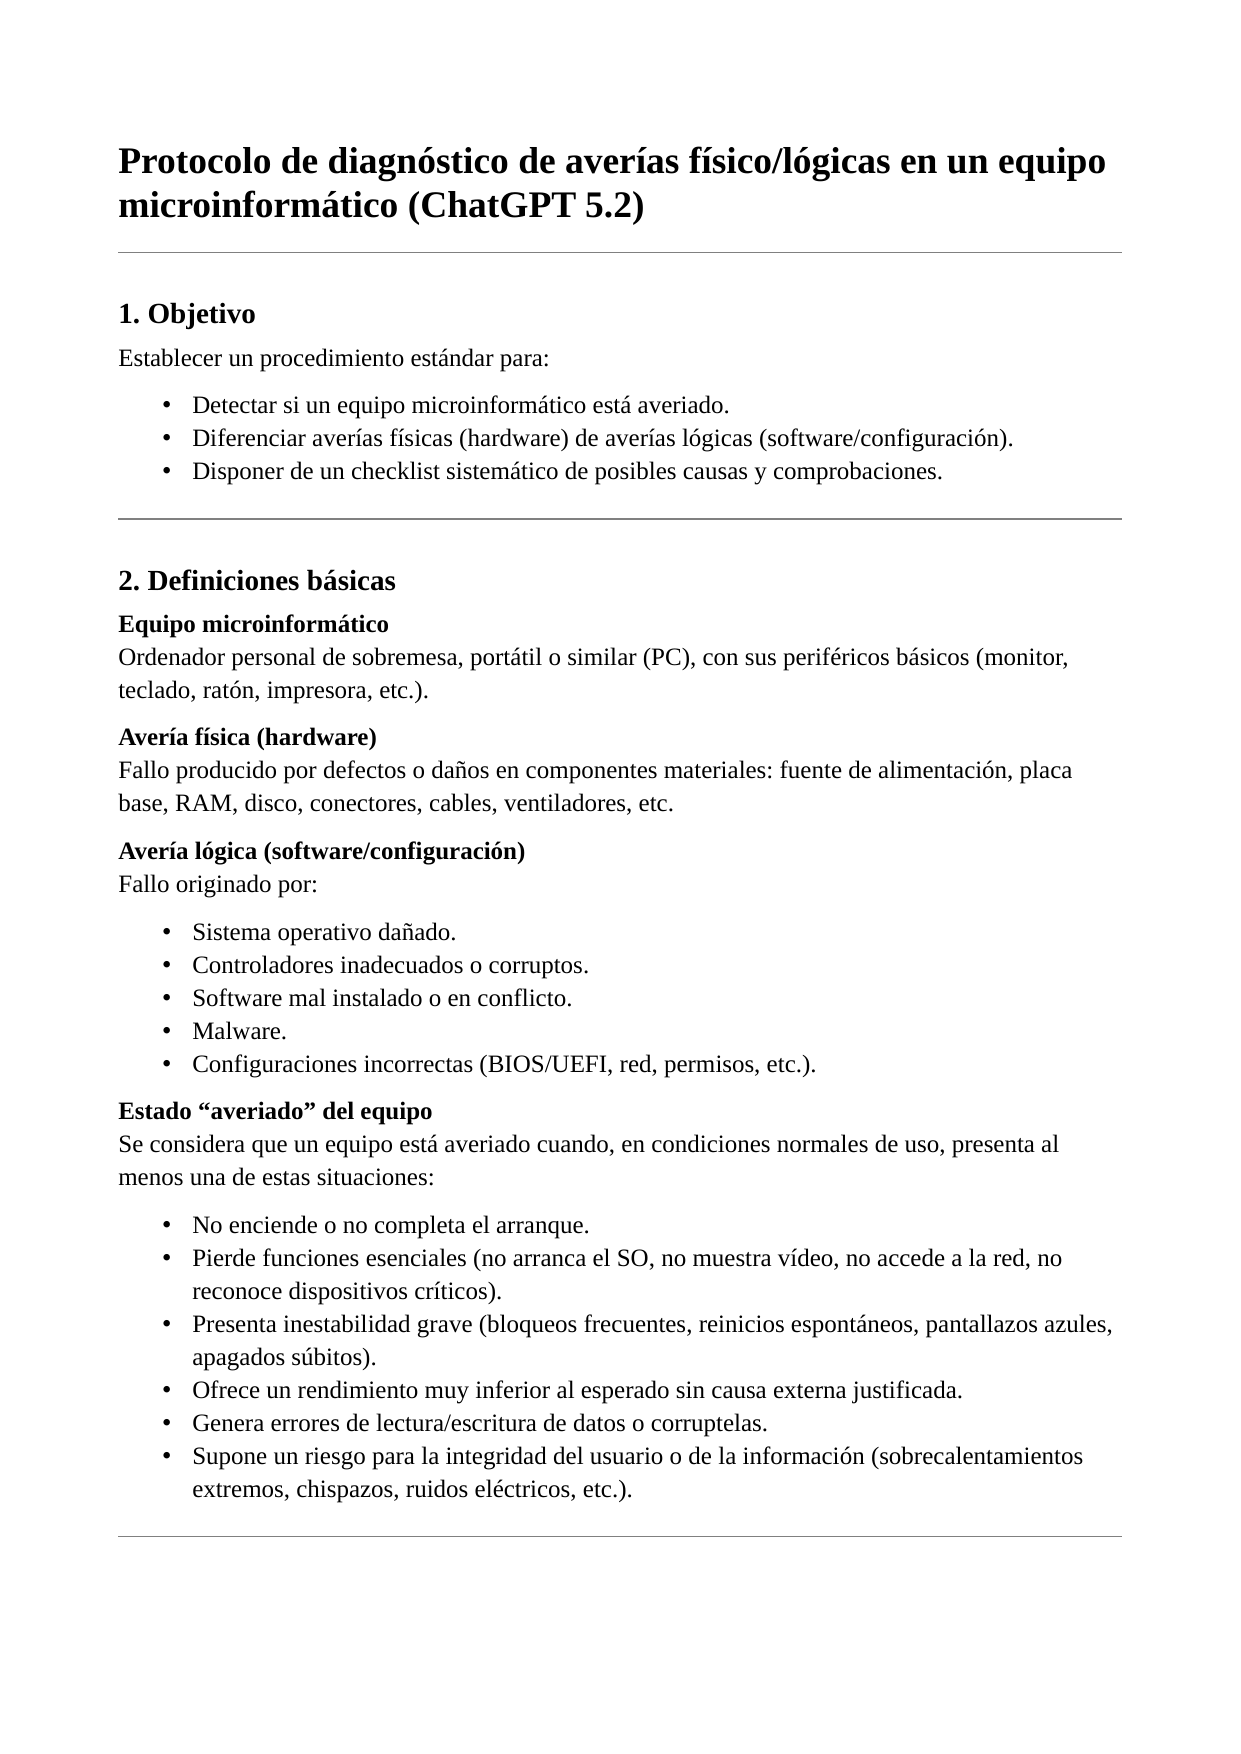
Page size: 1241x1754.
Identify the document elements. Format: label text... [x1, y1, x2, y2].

list No enciende o no completa el arranque. [162, 1210, 1122, 1239]
text Avería física (hardware) Fallo producido por defectos o daños en componentes materiales: fuente de alimentación, placa base, RAM, disco, conectores, cables, ventiladores, etc. [118, 722, 1122, 817]
subtitle 2. Definiciones básicas [118, 563, 1122, 596]
subtitle Protocolo de diagnóstico de averías físico/lógicas en un equipo microinformático (ChatGPT 5.2) [118, 139, 1122, 225]
list Supone un riesgo para la integridad del usuario o de la información (sobrecalentamientos extremos, chispazos, ruidos eléctricos, etc.). [162, 1441, 1122, 1503]
list Controladores inadecuados o corruptos. [162, 950, 1122, 978]
text Avería lógica (software/configuración) Fallo originado por: [118, 836, 1122, 898]
list Presenta inestabilidad grave (bloqueos frecuentes, reinicios espontáneos, pantallazos azules, apagados súbitos). [162, 1309, 1122, 1371]
list Diferenciar averías físicas (hardware) de averías lógicas (software/configuración). [162, 423, 1122, 452]
text Estado “averiado” del equipo Se considera que un equipo está averiado cuando, en condiciones normales de uso, presenta al menos una de estas situaciones: [118, 1096, 1122, 1191]
list Genera errores de lectura/escritura de datos o corruptelas. [162, 1408, 1122, 1437]
list Software mal instalado o en conflicto. [162, 983, 1122, 1011]
list Disponer de un checklist sistemático de posibles causas y comprobaciones. [162, 456, 1122, 485]
list Detectar si un equipo microinformático está averiado. [162, 390, 1122, 419]
subtitle 1. Objetivo [118, 297, 1122, 330]
list Pierde funciones esenciales (no arranca el SO, no muestra vídeo, no accede a la red, no reconoce dispositivos críticos). [162, 1243, 1122, 1305]
text Establecer un procedimiento estándar para: [118, 343, 1122, 371]
text Equipo microinformático Ordenador personal de sobremesa, portátil o similar (PC), con sus periféricos básicos (monitor, teclado, ratón, impresora, etc.). [118, 609, 1122, 703]
list Ofrece un rendimiento muy inferior al esperado sin causa externa justificada. [162, 1375, 1122, 1404]
list Sistema operativo dañado. [162, 917, 1122, 945]
list Malware. [162, 1016, 1122, 1044]
list Configuraciones incorrectas (BIOS/UEFI, red, permisos, etc.). [162, 1049, 1122, 1077]
